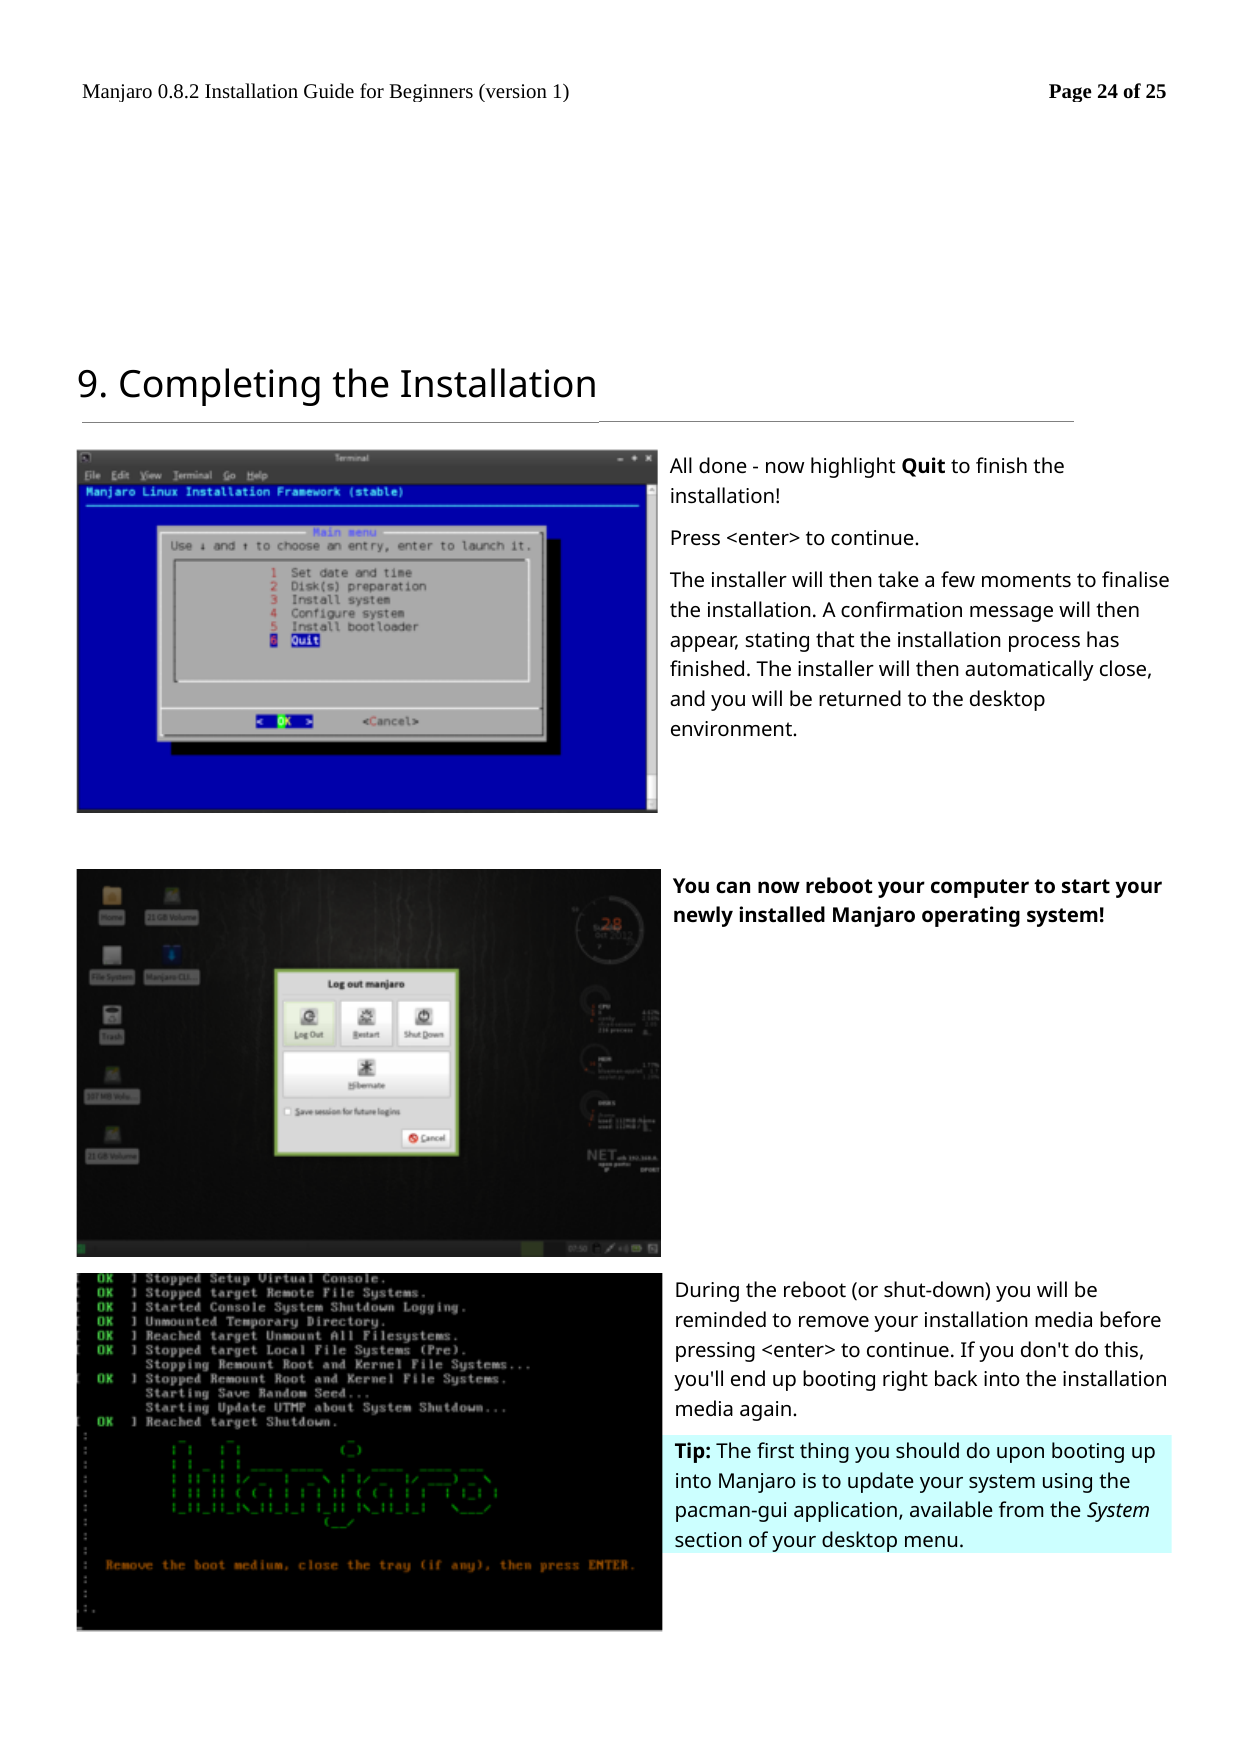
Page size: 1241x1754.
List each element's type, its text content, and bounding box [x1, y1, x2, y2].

text Tip: The first thing you should do upon booting up into Manjaro is to update your system using the pacman-gui application, available from the System section of your desktop menu. [663, 1435, 1172, 1553]
picture [76, 449, 658, 813]
text During the reboot (or shut-down) you will be reminded to remove your installation media before pressing <enter> to continue. If you don't do this, you'll end up booting right back into the installation media again. [663, 1274, 1172, 1422]
picture [76, 1273, 663, 1632]
subtitle 9. Completing the Installation [77, 357, 1172, 408]
text All done - now highlight Quit to finish the installation! [658, 450, 1172, 509]
text You can now reboot your computer to start your newly installed Manjaro operating system! [661, 869, 1172, 929]
text Press <enter> to continue. [658, 522, 1172, 551]
text The installer will then take a few moments to finalise the installation. A confirmation message will then appear, stating that the installation process has finished. The installer will then automatically close, and you will be returned to the desktop environment. [658, 564, 1172, 742]
picture [76, 869, 661, 1257]
